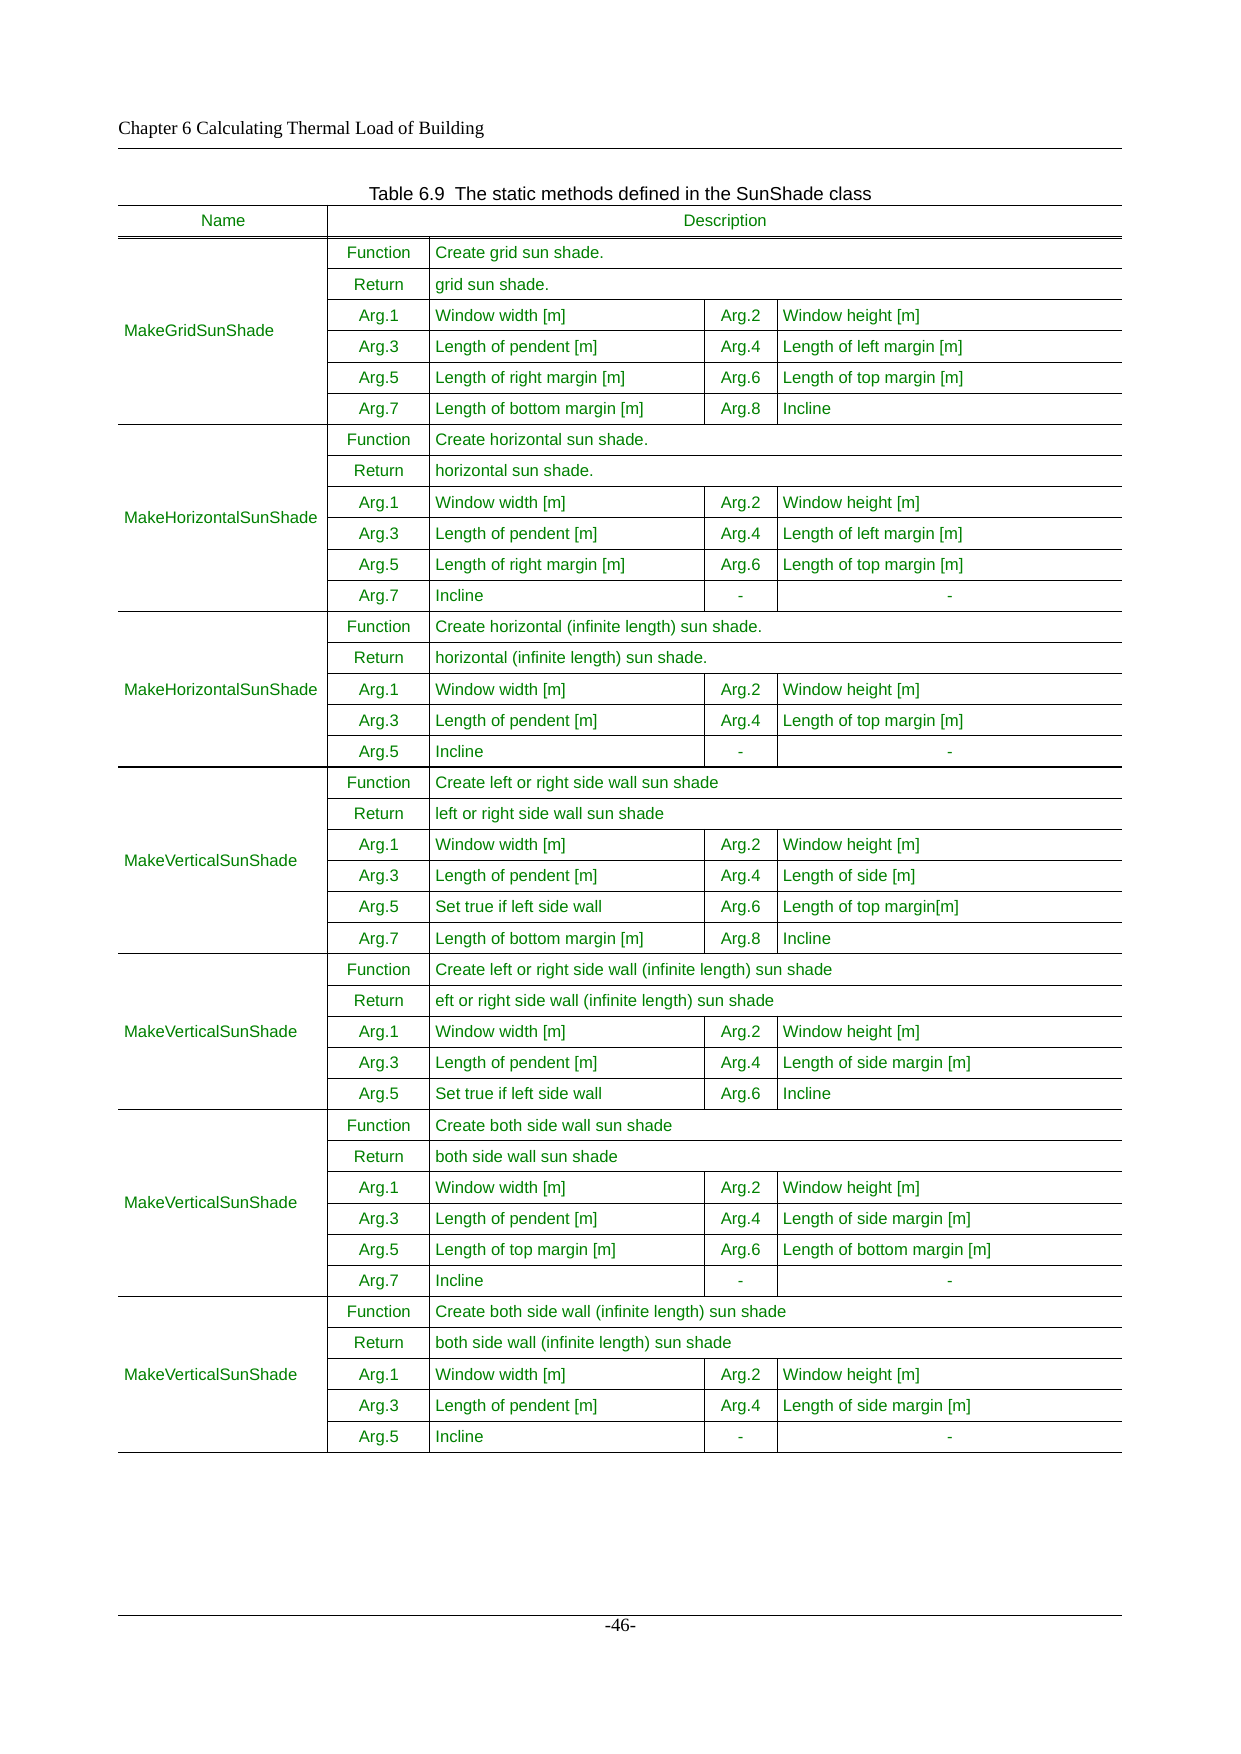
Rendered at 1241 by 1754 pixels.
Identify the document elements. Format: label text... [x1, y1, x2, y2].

table_cell Return [328, 456, 429, 486]
table_cell Window height [m] [778, 300, 1122, 330]
table_cell Length of right margin [m] [430, 363, 704, 393]
table_cell Arg.3 [328, 331, 429, 362]
table_cell Incline [778, 1079, 1122, 1109]
table_cell Arg.3 [328, 1390, 429, 1421]
table_cell MakeVerticalSunShade [118, 768, 327, 953]
table_cell Function [328, 425, 429, 455]
table_cell MakeGridSunShade [118, 239, 327, 424]
table_cell Window width [m] [430, 1359, 704, 1389]
table_cell Window height [m] [778, 674, 1122, 704]
table_cell Arg.3 [328, 705, 429, 735]
table_cell MakeHorizontalSunShade [118, 425, 327, 611]
table_cell Length of pendent [m] [430, 705, 704, 735]
table_cell Arg.7 [328, 581, 429, 611]
table_cell Function [328, 239, 429, 268]
table_cell Arg.3 [328, 861, 429, 891]
table_cell Return [328, 986, 429, 1016]
table_cell Arg.2 [705, 830, 777, 860]
table_cell Arg.2 [705, 300, 777, 330]
table_cell Length of pendent [m] [430, 1048, 704, 1078]
table_cell Length of side margin [m] [778, 1204, 1122, 1234]
table_cell both side wall sun shade [430, 1141, 1122, 1171]
table_header Name [118, 206, 327, 236]
table_cell Arg.4 [705, 1204, 777, 1234]
table_cell - [778, 736, 1122, 766]
table_cell Create left or right side wall sun shade [430, 768, 1122, 798]
table_cell Length of bottom margin [m] [430, 394, 704, 424]
table_cell - [778, 581, 1122, 611]
table_cell Arg.5 [328, 1079, 429, 1109]
table_cell Arg.1 [328, 674, 429, 704]
table_cell Arg.8 [705, 394, 777, 424]
table_cell Window width [m] [430, 300, 704, 330]
table_cell Arg.1 [328, 830, 429, 860]
table_cell Set true if left side wall [430, 1079, 704, 1109]
table_cell Length of side margin [m] [778, 1390, 1122, 1421]
table_cell - [778, 1266, 1122, 1296]
table_cell Incline [778, 923, 1122, 953]
table_cell MakeHorizontalSunShade [118, 612, 327, 766]
table_cell Window height [m] [778, 1017, 1122, 1047]
table_cell Arg.1 [328, 1172, 429, 1202]
table_header Description [328, 206, 1122, 236]
table_cell Arg.2 [705, 1017, 777, 1047]
table_cell - [778, 1422, 1122, 1452]
table_cell - [705, 736, 777, 766]
table_cell Arg.4 [705, 518, 777, 548]
table_cell Window height [m] [778, 487, 1122, 517]
table_cell - [705, 581, 777, 611]
table_cell Window height [m] [778, 1359, 1122, 1389]
table_cell Window width [m] [430, 1172, 704, 1202]
table_cell Length of top margin [m] [778, 363, 1122, 393]
table_cell Length of pendent [m] [430, 1390, 704, 1421]
table_cell Arg.7 [328, 923, 429, 953]
table_cell Arg.1 [328, 1017, 429, 1047]
table_cell Arg.2 [705, 1172, 777, 1202]
table_cell Arg.2 [705, 674, 777, 704]
table_cell Length of side [m] [778, 861, 1122, 891]
table_cell MakeVerticalSunShade [118, 1297, 327, 1452]
table_cell Create grid sun shade. [430, 239, 1122, 268]
table_cell Function [328, 1110, 429, 1140]
table_cell Length of pendent [m] [430, 1204, 704, 1234]
table_cell Arg.5 [328, 1235, 429, 1265]
table_cell Arg.5 [328, 550, 429, 579]
table_cell Create both side wall sun shade [430, 1110, 1122, 1140]
table_cell Function [328, 768, 429, 798]
table_cell Incline [430, 736, 704, 766]
table_cell Create horizontal (infinite length) sun shade. [430, 612, 1122, 642]
table_cell Arg.3 [328, 1048, 429, 1078]
table_cell Arg.2 [705, 487, 777, 517]
table_cell Arg.6 [705, 1079, 777, 1109]
table_cell Arg.2 [705, 1359, 777, 1389]
table_cell Incline [430, 581, 704, 611]
table_cell Length of top margin [m] [778, 550, 1122, 579]
table_cell Length of pendent [m] [430, 518, 704, 548]
table_cell Incline [430, 1422, 704, 1452]
table_cell Arg.7 [328, 1266, 429, 1296]
table_cell Arg.5 [328, 1422, 429, 1452]
table_cell Length of top margin [m] [430, 1235, 704, 1265]
table_cell Window width [m] [430, 487, 704, 517]
table_cell Function [328, 612, 429, 642]
table_cell both side wall (infinite length) sun shade [430, 1328, 1122, 1358]
table_cell Length of pendent [m] [430, 861, 704, 891]
table_cell Incline [430, 1266, 704, 1296]
table_cell Window height [m] [778, 830, 1122, 860]
table_cell Arg.5 [328, 892, 429, 922]
table_cell Arg.6 [705, 892, 777, 922]
table_cell Window height [m] [778, 1172, 1122, 1202]
table_cell Length of top margin[m] [778, 892, 1122, 922]
table_cell Return [328, 643, 429, 673]
table_cell grid sun shade. [430, 269, 1122, 299]
table_cell Create both side wall (infinite length) sun shade [430, 1297, 1122, 1327]
table_cell Return [328, 1141, 429, 1171]
table_cell Length of bottom margin [m] [778, 1235, 1122, 1265]
table_cell Arg.4 [705, 1048, 777, 1078]
table_cell left or right side wall sun shade [430, 799, 1122, 829]
table_cell Arg.1 [328, 300, 429, 330]
table_cell Return [328, 1328, 429, 1358]
table_cell Arg.3 [328, 1204, 429, 1234]
table_cell Arg.7 [328, 394, 429, 424]
table_cell Window width [m] [430, 830, 704, 860]
table_cell Length of bottom margin [m] [430, 923, 704, 953]
table_cell Window width [m] [430, 674, 704, 704]
text Table 6.9 The static methods defined in the SunShade class [118, 184, 1122, 204]
table_cell MakeVerticalSunShade [118, 954, 327, 1109]
table_cell Function [328, 1297, 429, 1327]
table_cell Arg.4 [705, 1390, 777, 1421]
table_cell Arg.4 [705, 331, 777, 362]
table_cell Arg.3 [328, 518, 429, 548]
table_cell Arg.1 [328, 487, 429, 517]
table_cell Incline [778, 394, 1122, 424]
table_cell eft or right side wall (infinite length) sun shade [430, 986, 1122, 1016]
table_cell Arg.6 [705, 363, 777, 393]
table_cell Function [328, 954, 429, 984]
table_cell Arg.5 [328, 736, 429, 766]
table_cell Arg.4 [705, 861, 777, 891]
table_cell horizontal sun shade. [430, 456, 1122, 486]
table_cell - [705, 1266, 777, 1296]
table_cell Arg.1 [328, 1359, 429, 1389]
table_cell Length of right margin [m] [430, 550, 704, 579]
table_cell Set true if left side wall [430, 892, 704, 922]
table_cell Create horizontal sun shade. [430, 425, 1122, 455]
table_cell Return [328, 269, 429, 299]
table_cell - [705, 1422, 777, 1452]
table_cell Arg.6 [705, 1235, 777, 1265]
table_cell Return [328, 799, 429, 829]
table_cell Length of left margin [m] [778, 518, 1122, 548]
table_cell Create left or right side wall (infinite length) sun shade [430, 954, 1122, 984]
table_cell horizontal (infinite length) sun shade. [430, 643, 1122, 673]
table_cell Arg.5 [328, 363, 429, 393]
table_cell Length of top margin [m] [778, 705, 1122, 735]
table_cell Length of side margin [m] [778, 1048, 1122, 1078]
table_cell Length of pendent [m] [430, 331, 704, 362]
table_cell MakeVerticalSunShade [118, 1110, 327, 1296]
table_cell Window width [m] [430, 1017, 704, 1047]
table_cell Arg.8 [705, 923, 777, 953]
table_cell Length of left margin [m] [778, 331, 1122, 362]
table_cell Arg.6 [705, 550, 777, 579]
table_cell Arg.4 [705, 705, 777, 735]
